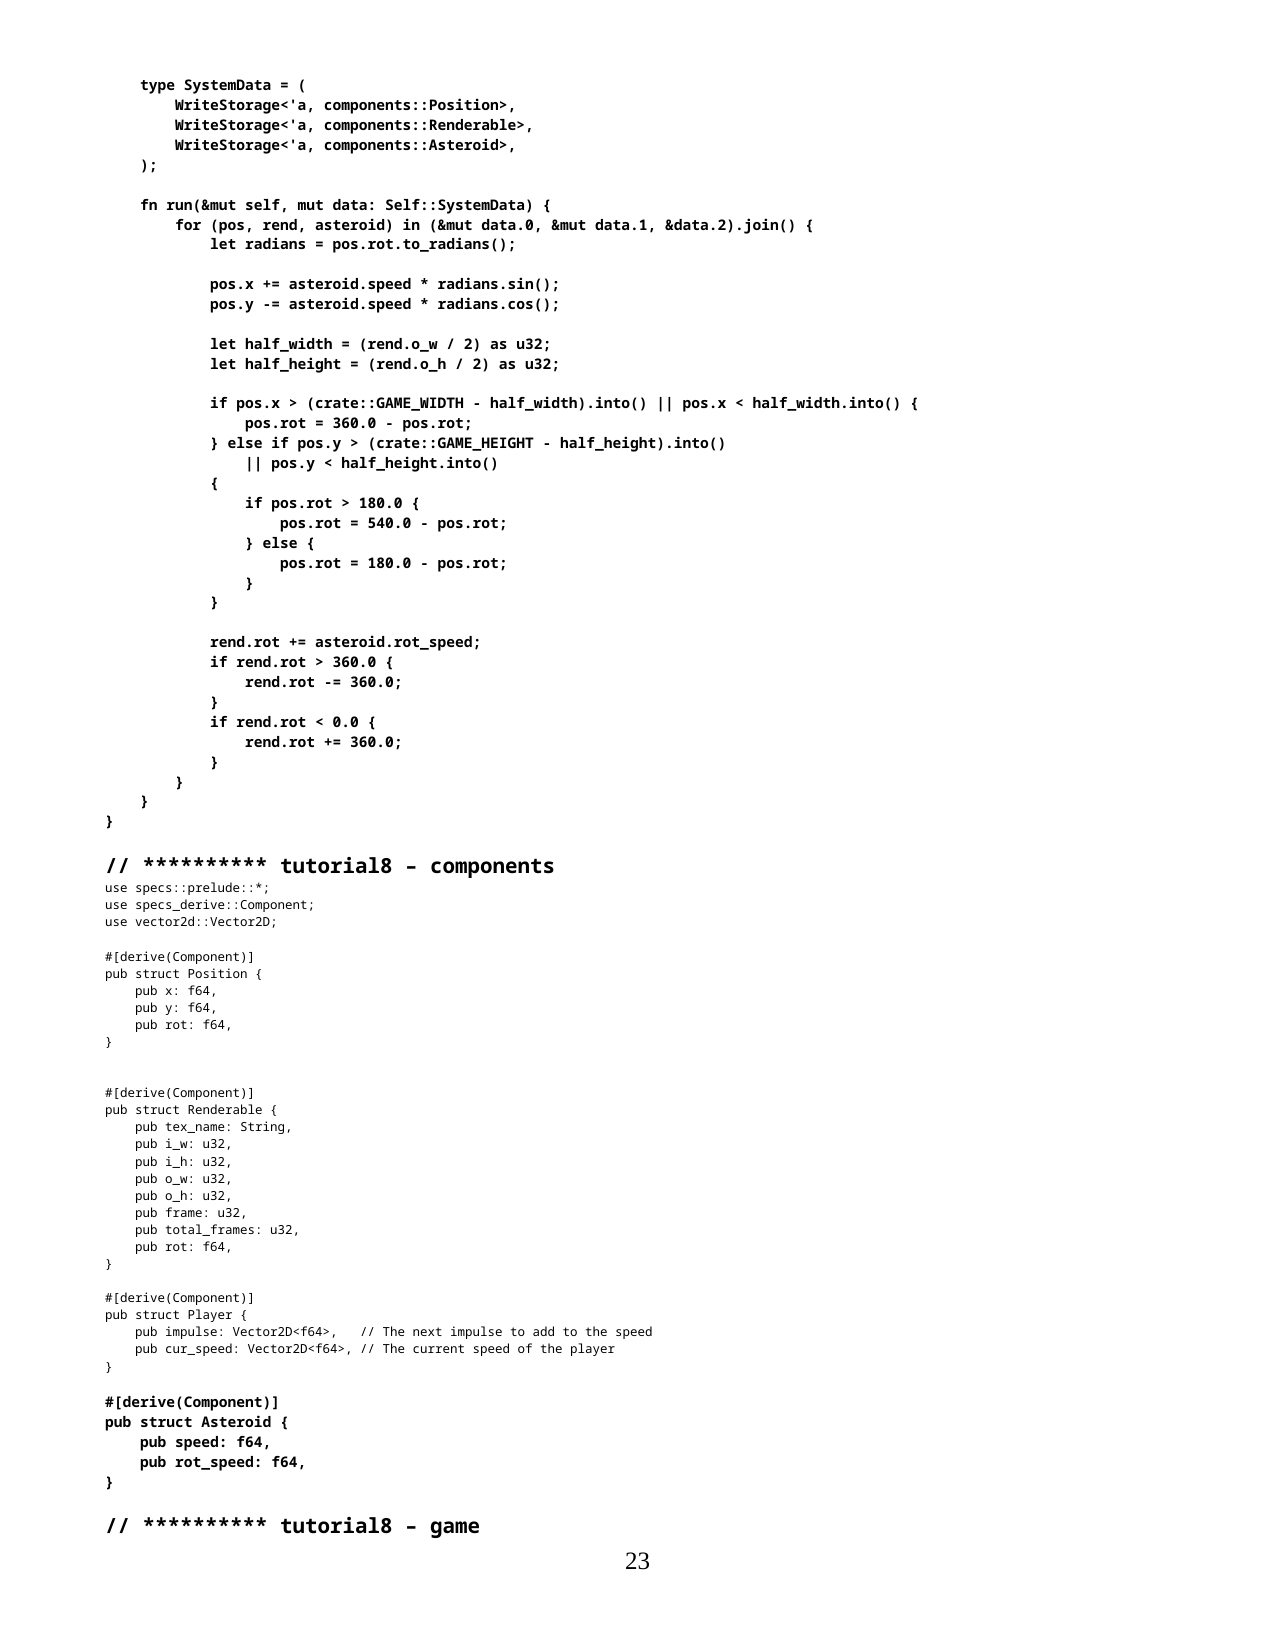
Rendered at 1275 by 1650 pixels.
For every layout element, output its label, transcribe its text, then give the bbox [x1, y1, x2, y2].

text let radians = pos.rot.to_radians(); [105, 234, 1170, 254]
text fn run(&mut self, mut data: Self::SystemData) { [105, 194, 1170, 214]
text #[derive(Component)] [105, 948, 1170, 965]
text } [105, 692, 1170, 712]
text pos.rot = 540.0 - pos.rot; [105, 513, 1170, 533]
text } [105, 1033, 1170, 1050]
text for (pos, rend, asteroid) in (&mut data.0, &mut data.1, &data.2).join() { [105, 214, 1170, 234]
text } else { [105, 533, 1170, 552]
text pub rot: f64, [105, 1238, 1170, 1255]
text pub struct Player { [105, 1306, 1170, 1323]
text rend.rot -= 360.0; [105, 672, 1170, 692]
text pub speed: f64, [105, 1432, 1170, 1452]
text } [105, 572, 1170, 592]
text pub o_h: u32, [105, 1187, 1170, 1204]
text use vector2d::Vector2D; [105, 913, 1170, 931]
text } [105, 1471, 1170, 1491]
text || pos.y < half_height.into() [105, 453, 1170, 473]
text } [105, 771, 1170, 791]
text use specs::prelude::*; [105, 879, 1170, 896]
text } [105, 751, 1170, 771]
text use specs_derive::Component; [105, 896, 1170, 913]
text pub tex_name: String, [105, 1118, 1170, 1136]
text } [105, 1255, 1170, 1272]
text pos.rot = 180.0 - pos.rot; [105, 552, 1170, 572]
text rend.rot += asteroid.rot_speed; [105, 632, 1170, 652]
text if rend.rot < 0.0 { [105, 712, 1170, 732]
text WriteStorage<'a, components::Renderable>, [105, 115, 1170, 135]
text type SystemData = ( [105, 75, 1170, 95]
text pub struct Position { [105, 965, 1170, 982]
text pub y: f64, [105, 999, 1170, 1016]
text pub cur_speed: Vector2D<f64>, // The current speed of the player [105, 1341, 1170, 1358]
text let half_width = (rend.o_w / 2) as u32; [105, 334, 1170, 353]
text #[derive(Component)] [105, 1289, 1170, 1306]
text if rend.rot > 360.0 { [105, 652, 1170, 672]
text pub struct Asteroid { [105, 1412, 1170, 1432]
text pos.y -= asteroid.speed * radians.cos(); [105, 294, 1170, 314]
text WriteStorage<'a, components::Asteroid>, [105, 135, 1170, 154]
text pos.x += asteroid.speed * radians.sin(); [105, 274, 1170, 294]
text pub i_h: u32, [105, 1153, 1170, 1170]
text ); [105, 154, 1170, 174]
text } [105, 1358, 1170, 1375]
text pub frame: u32, [105, 1204, 1170, 1221]
text } else if pos.y > (crate::GAME_HEIGHT - half_height).into() [105, 433, 1170, 453]
text pub impulse: Vector2D<f64>, // The next impulse to add to the speed [105, 1323, 1170, 1341]
text pub total_frames: u32, [105, 1221, 1170, 1238]
text rend.rot += 360.0; [105, 732, 1170, 751]
text pub rot_speed: f64, [105, 1452, 1170, 1471]
text pub x: f64, [105, 982, 1170, 999]
text #[derive(Component)] [105, 1392, 1170, 1412]
text // ********** tutorial8 – game [105, 1511, 1170, 1540]
text } [105, 791, 1170, 811]
text #[derive(Component)] [105, 1084, 1170, 1101]
text WriteStorage<'a, components::Position>, [105, 95, 1170, 115]
text pos.rot = 360.0 - pos.rot; [105, 413, 1170, 433]
text let half_height = (rend.o_h / 2) as u32; [105, 353, 1170, 373]
text pub struct Renderable { [105, 1101, 1170, 1118]
text // ********** tutorial8 – components [105, 851, 1170, 879]
text } [105, 811, 1170, 831]
text } [105, 592, 1170, 612]
text pub o_w: u32, [105, 1170, 1170, 1187]
text { [105, 473, 1170, 493]
text if pos.rot > 180.0 { [105, 493, 1170, 513]
text pub i_w: u32, [105, 1136, 1170, 1153]
text pub rot: f64, [105, 1016, 1170, 1033]
text if pos.x > (crate::GAME_WIDTH - half_width).into() || pos.x < half_width.into() { [105, 393, 1170, 413]
